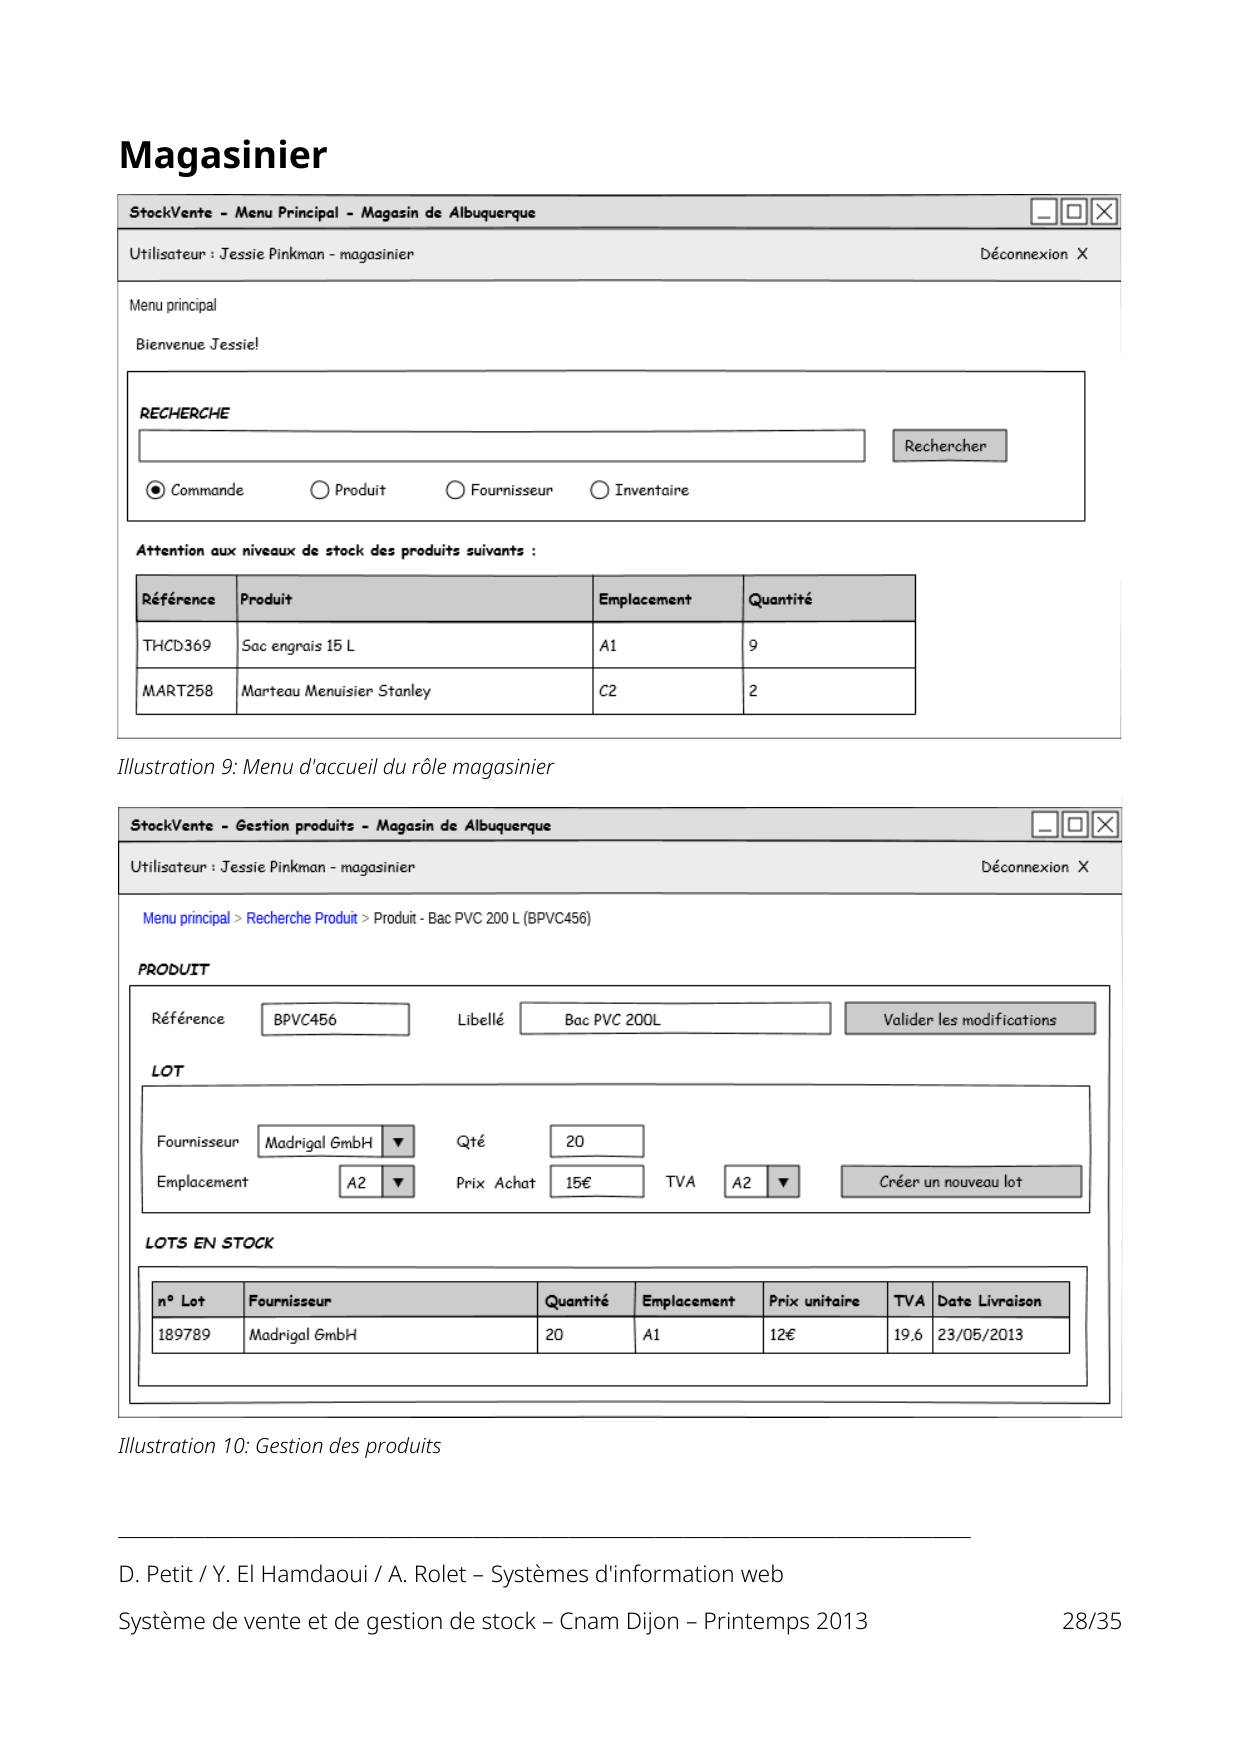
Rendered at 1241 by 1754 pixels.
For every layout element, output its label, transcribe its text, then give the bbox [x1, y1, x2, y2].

text Illustration 9: Menu d'accueil du rôle magasinier [117, 739, 1121, 781]
text Magasinier [118, 128, 1122, 179]
picture [118, 796, 1123, 1418]
picture [117, 194, 1122, 739]
text Illustration 10: Gestion des produits [118, 1418, 1122, 1460]
